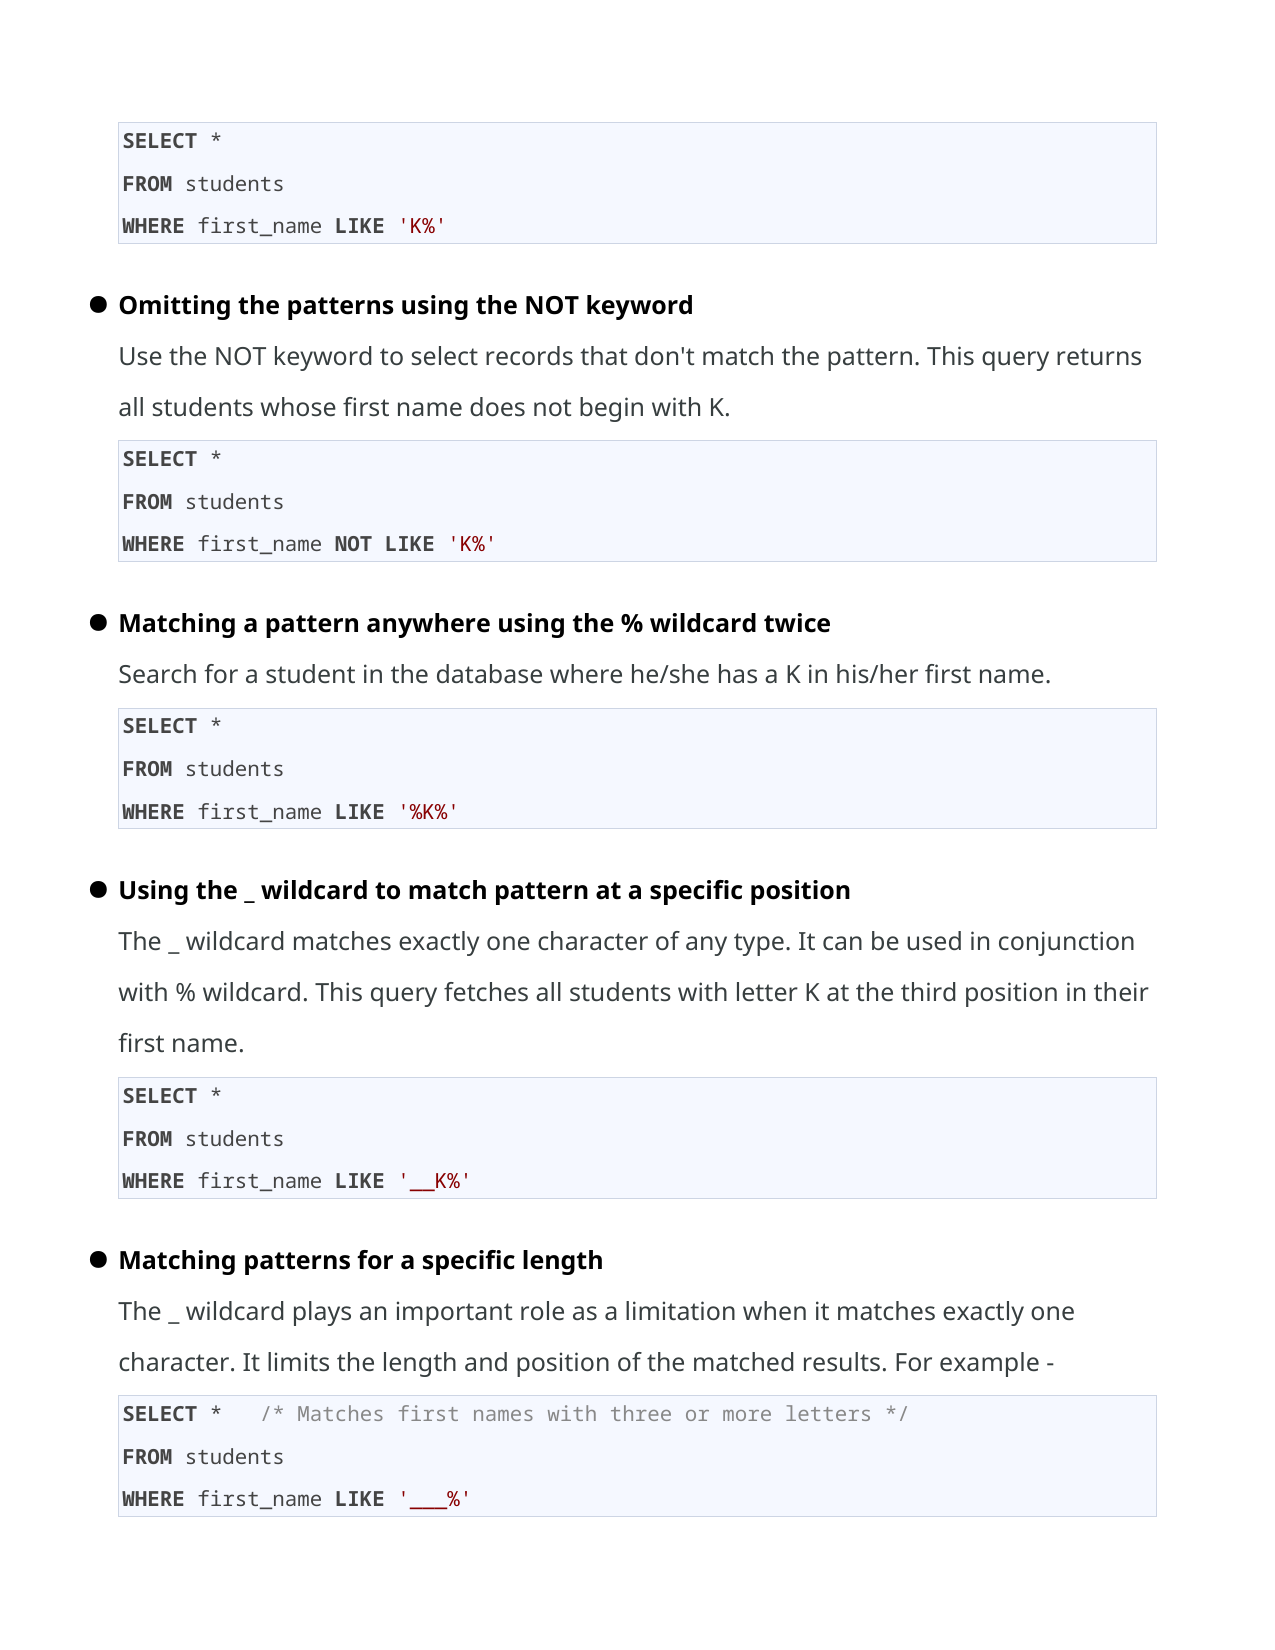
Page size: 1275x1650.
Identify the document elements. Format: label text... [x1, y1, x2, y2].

text SELECT * /* Matches first names with three or more letters */ [119, 1396, 1156, 1428]
text WHERE first_name LIKE 'K%' [119, 207, 1156, 243]
text SELECT * [119, 123, 1156, 154]
list Matching patterns for a specific length [118, 1242, 1157, 1276]
text SELECT * [119, 709, 1156, 740]
text The _ wildcard matches exactly one character of any type. It can be used in conjunction with % wildcard. This query fetches all students with letter K at the third position in their first name. [118, 924, 1157, 1060]
text Use the NOT keyword to select records that don't match the pattern. This query returns all students whose first name does not begin with K. [118, 338, 1157, 423]
text FROM students [119, 750, 1156, 783]
text WHERE first_name NOT LIKE 'K%' [119, 526, 1156, 561]
text FROM students [119, 1120, 1156, 1152]
text SELECT * [119, 1078, 1156, 1109]
list Using the _ wildcard to match pattern at a specific position [118, 873, 1157, 907]
list Matching a pattern anywhere using the % wildcard twice [118, 606, 1157, 640]
text Search for a student in the database where he/she has a K in his/her first name. [118, 657, 1157, 691]
text FROM students [119, 1438, 1156, 1470]
text FROM students [119, 483, 1156, 515]
text WHERE first_name LIKE '___%' [119, 1481, 1156, 1516]
text WHERE first_name LIKE '%K%' [119, 793, 1156, 828]
text SELECT * [119, 441, 1156, 473]
text The _ wildcard plays an important role as a limitation when it matches exactly one character. It limits the length and position of the matched results. For example - [118, 1293, 1157, 1378]
text FROM students [119, 165, 1156, 197]
list Omitting the patterns using the NOT keyword [118, 287, 1157, 321]
text WHERE first_name LIKE '__K%' [119, 1162, 1156, 1198]
